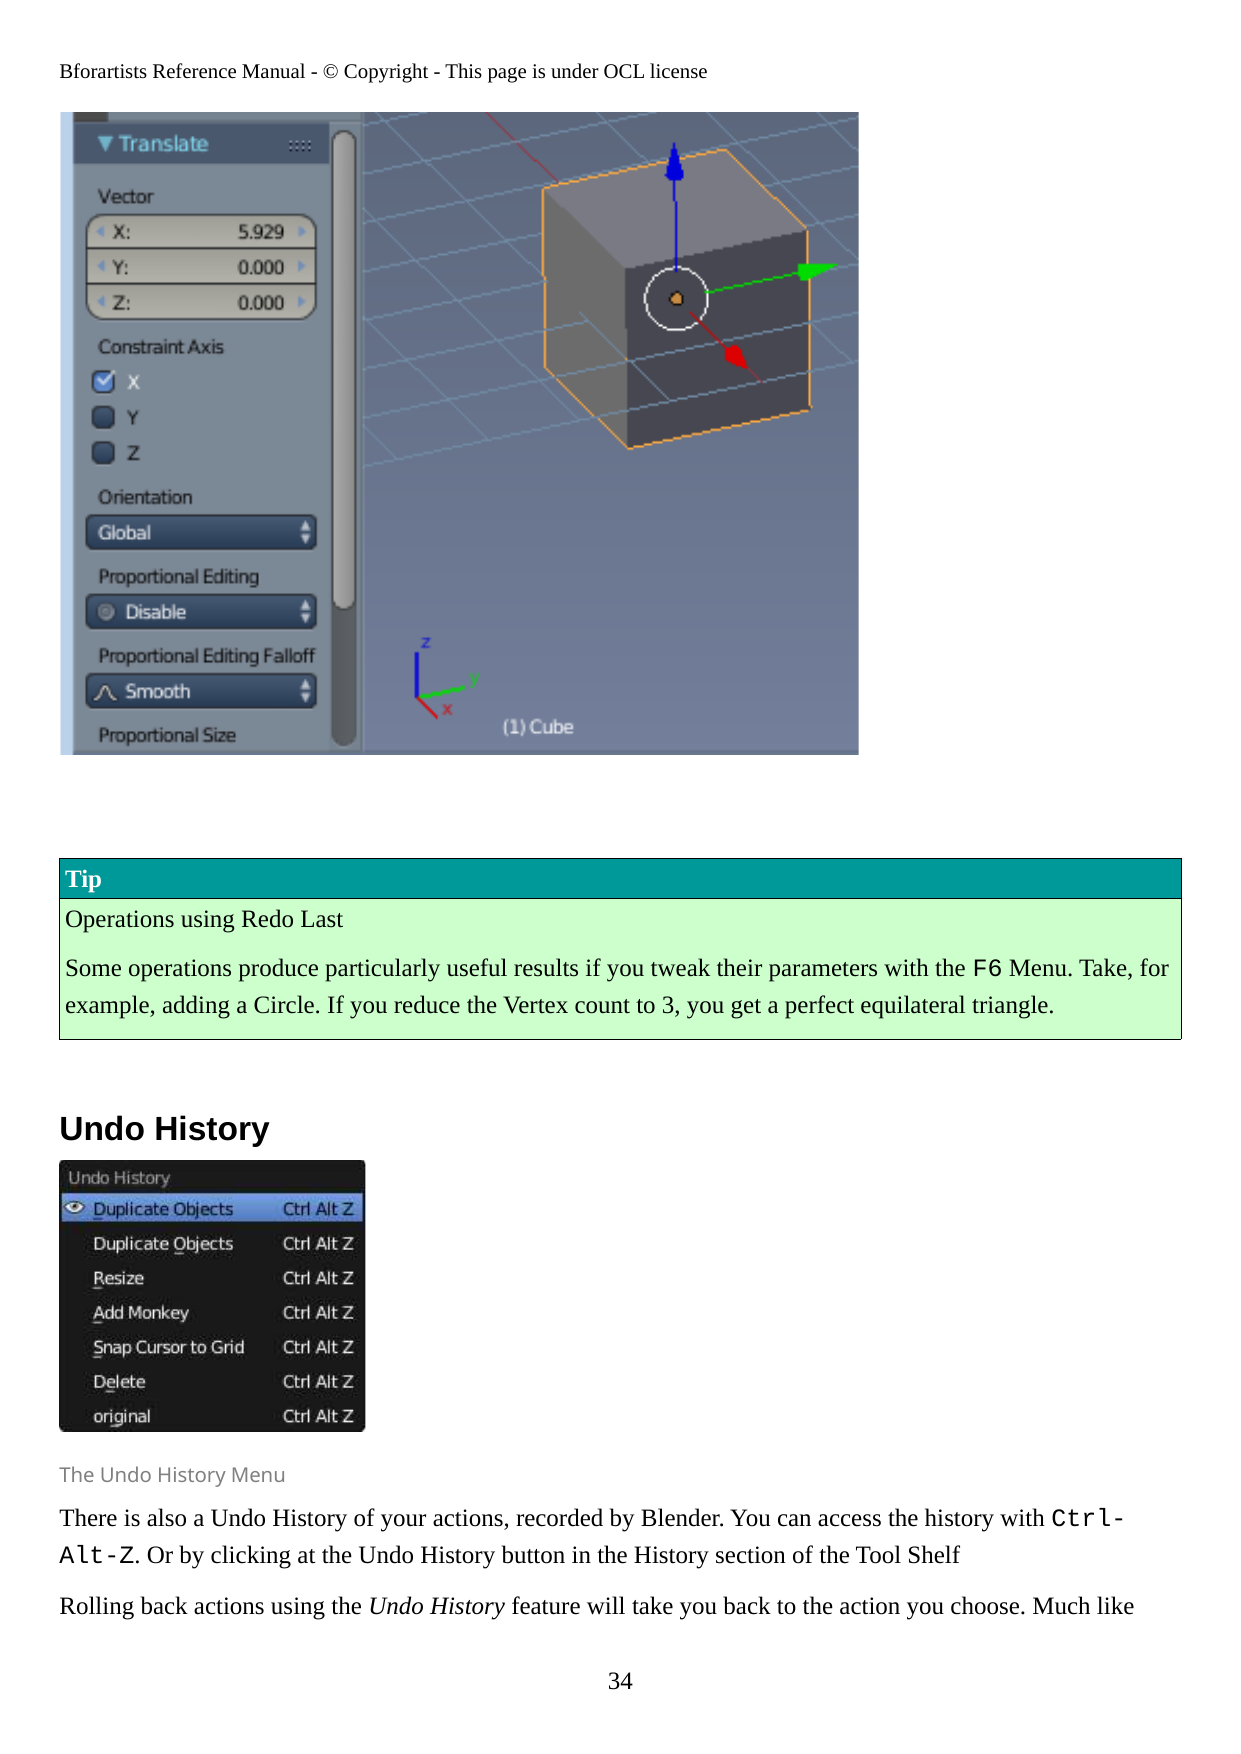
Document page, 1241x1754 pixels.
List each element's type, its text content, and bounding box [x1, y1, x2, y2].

table_cell Operations using Redo Last Some operations produce particularly useful results if you tweak their parameters with the F6 Menu. Take, for example, adding a Circle. If you reduce the Vertex count to 3, you get a perfect equilateral triangle. [60, 899, 1181, 1039]
subtitle Undo History [59, 1109, 1181, 1147]
table_header Tip [60, 859, 1181, 898]
picture [59, 1160, 366, 1432]
text Rolling back actions using the Undo History feature will take you back to the action you choose. Much like [59, 1591, 1181, 1620]
picture [59, 112, 859, 755]
text The Undo History Menu [59, 1457, 1181, 1489]
text There is also a Undo History of your actions, recorded by Blender. You can access the history with Ctrl-Alt-Z. Or by clicking at the Undo History button in the History section of the Tool Shelf [59, 1503, 1181, 1571]
